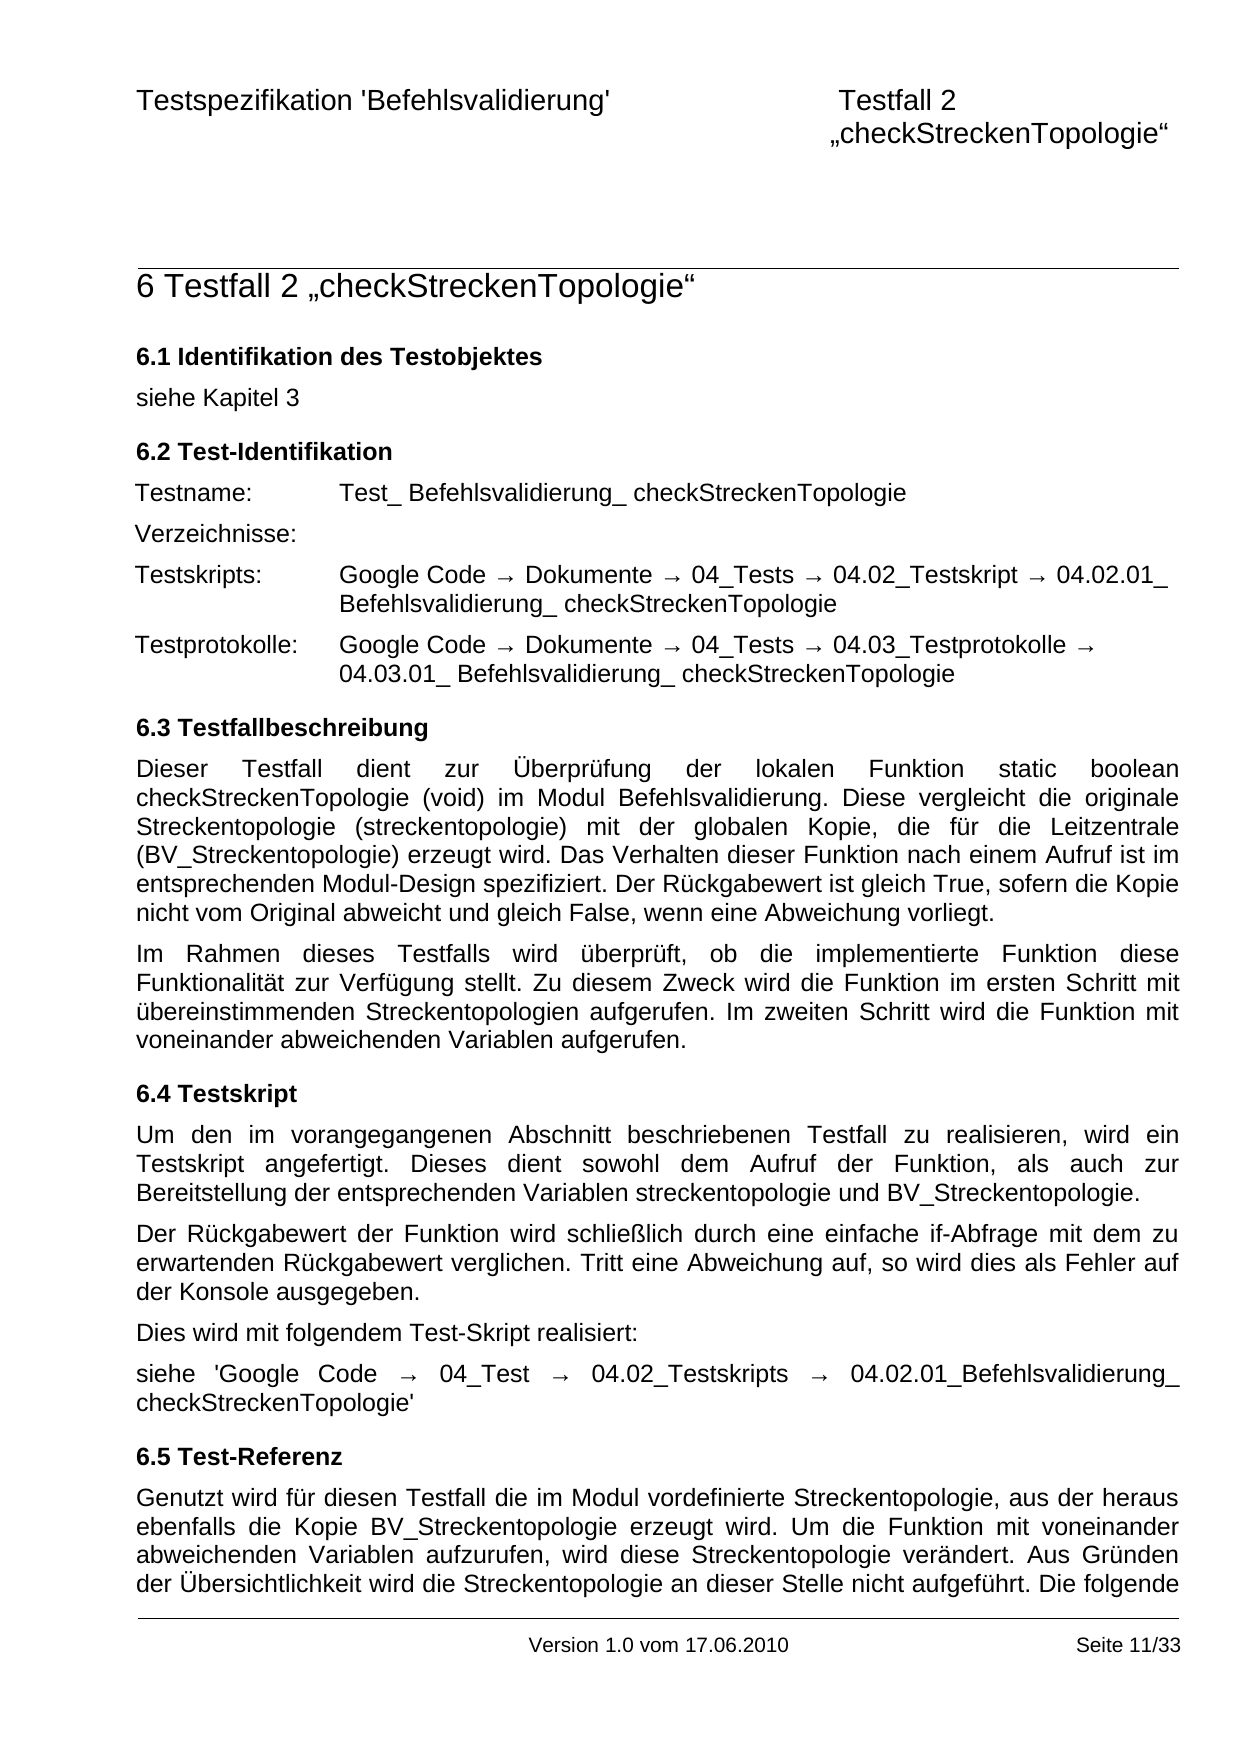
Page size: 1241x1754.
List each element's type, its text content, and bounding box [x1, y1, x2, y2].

subtitle Identifikation des Testobjektes [136, 342, 1181, 371]
text siehe 'Google Code → 04_Test → 04.02_Testskripts → 04.02.01_Befehlsvalidierung_ checkStreckenTopologie' [136, 1359, 1181, 1417]
text Genutzt wird für diesen Testfall die im Modul vordefinierte Streckentopologie, aus der heraus ebenfalls die Kopie BV_Streckentopologie erzeugt wird. Um die Funktion mit voneinander abweichenden Variablen aufzurufen, wird diese Streckentopologie verändert. Aus Gründen der Übersichtlichkeit wird die Streckentopologie an dieser Stelle nicht aufgeführt. Die folgende Tabelle zeigt die einzelnen Aufrufe der Funktion, wobei dargestellt ist, inwieweit die beiden Variablen voneinander abweichen. [136, 1483, 1181, 1598]
subtitle Testfall 2 „checkStreckenTopologie“ [136, 289, 578, 304]
text Testname: Test_ Befehlsvalidierung_ checkStreckenTopologie [134, 478, 1181, 507]
text Im Rahmen dieses Testfalls wird überprüft, ob die implementierte Funktion diese Funktionalität zur Verfügung stellt. Zu diesem Zweck wird die Funktion im ersten Schritt mit übereinstimmenden Streckentopologien aufgerufen. Im zweiten Schritt wird die Funktion mit voneinander abweichenden Variablen aufgerufen. [136, 939, 1181, 1054]
subtitle Testfallbeschreibung [136, 713, 1181, 742]
text Dies wird mit folgendem Test-Skript realisiert: [136, 1318, 1181, 1347]
text Testskripts: Google Code → Dokumente → 04_Tests → 04.02_Testskript → 04.02.01_ Befehlsvalidierung_ checkStreckenTopologie [134, 561, 1181, 618]
subtitle Testskript [136, 1079, 1181, 1108]
subtitle Testfall 2 „checkStreckenTopologie“ [651, 289, 1181, 304]
text siehe Kapitel 3 [136, 383, 1181, 412]
subtitle Test-Referenz [136, 1442, 1181, 1471]
text Testprotokolle: Google Code → Dokumente → 04_Tests → 04.03_Testprotokolle → 04.03.01_ Befehlsvalidierung_ checkStreckenTopologie [134, 631, 1181, 688]
text Um den im vorangegangenen Abschnitt beschriebenen Testfall zu realisieren, wird ein Testskript angefertigt. Dieses dient sowohl dem Aufruf der Funktion, als auch zur Bereitstellung der entsprechenden Variablen streckentopologie und BV_Streckentopologie. [136, 1121, 1181, 1207]
subtitle Test-Identifikation [136, 437, 1181, 466]
text Dieser Testfall dient zur Überprüfung der lokalen Funktion static boolean checkStreckenTopologie (void) im Modul Befehlsvalidierung. Diese vergleicht die originale Streckentopologie (streckentopologie) mit der globalen Kopie, die für die Leitzentrale (BV_Streckentopologie) erzeugt wird. Das Verhalten dieser Funktion nach einem Aufruf ist im entsprechenden Modul-Design spezifiziert. Der Rückgabewert ist gleich True, sofern die Kopie nicht vom Original abweicht und gleich False, wenn eine Abweichung vorliegt. [136, 754, 1181, 927]
text Verzeichnisse: [134, 519, 1181, 548]
text Der Rückgabewert der Funktion wird schließlich durch eine einfache if-Abfrage mit dem zu erwartenden Rückgabewert verglichen. Tritt eine Abweichung auf, so wird dies als Fehler auf der Konsole ausgegeben. [136, 1219, 1181, 1306]
subtitle Testfall 2 „checkStreckenTopologie“ [581, 289, 652, 304]
